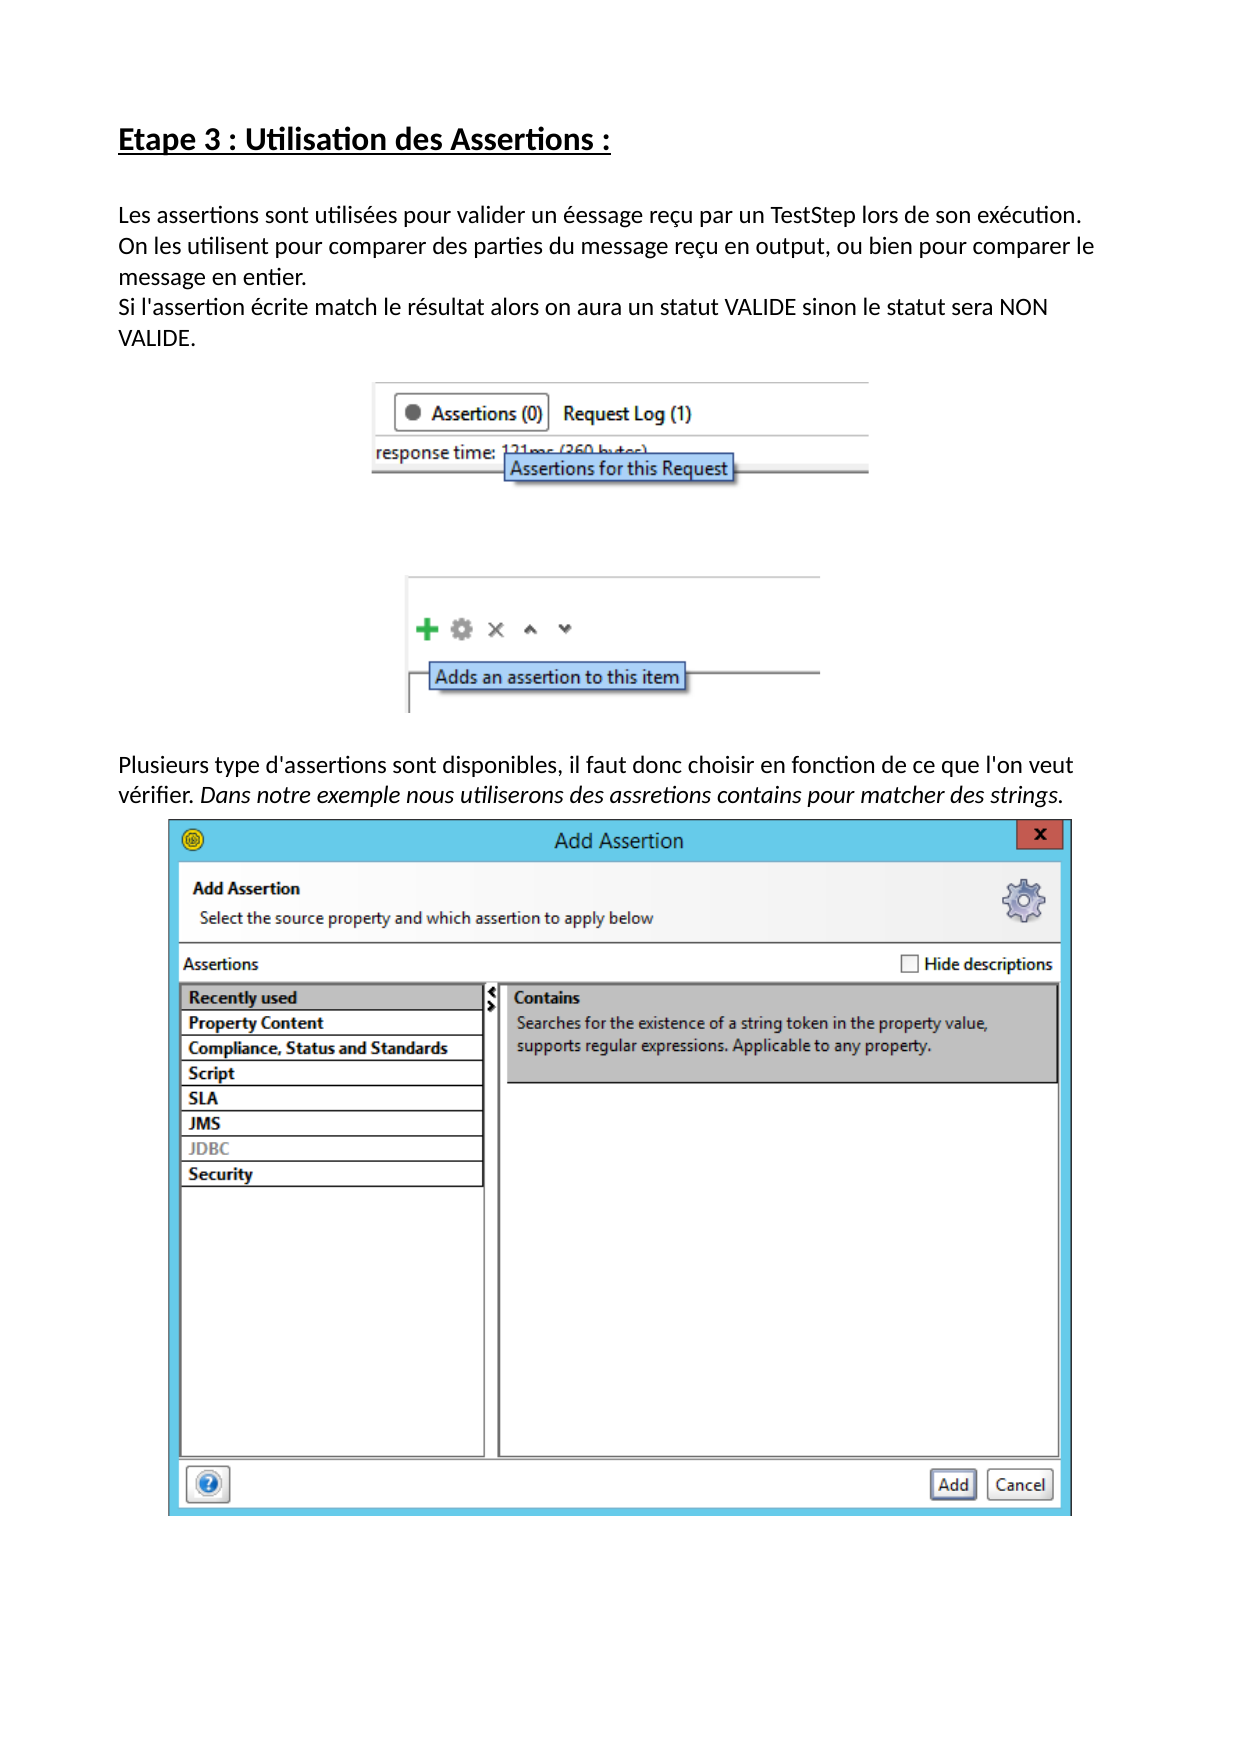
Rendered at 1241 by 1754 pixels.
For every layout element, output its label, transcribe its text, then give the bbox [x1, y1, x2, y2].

text Les assertions sont utilisées pour valider un éessage reçu par un TestStep lors de son exécution. [118, 199, 1122, 230]
text On les utilisent pour comparer des parties du message reçu en output, ou bien pour comparer le message en entier. [118, 230, 1122, 291]
text Si l'assertion écrite match le résultat alors on aura un statut VALIDE sinon le statut sera NON VALIDE. [118, 291, 1122, 352]
text Etape 3 : Utilisation des Assertions : [118, 118, 1122, 159]
text Plusieurs type d'assertions sont disponibles, il faut donc choisir en fonction de ce que l'on veut vérifier. Dans notre exemple nous utiliserons des assretions contains pour matcher des strings. [118, 749, 1122, 810]
